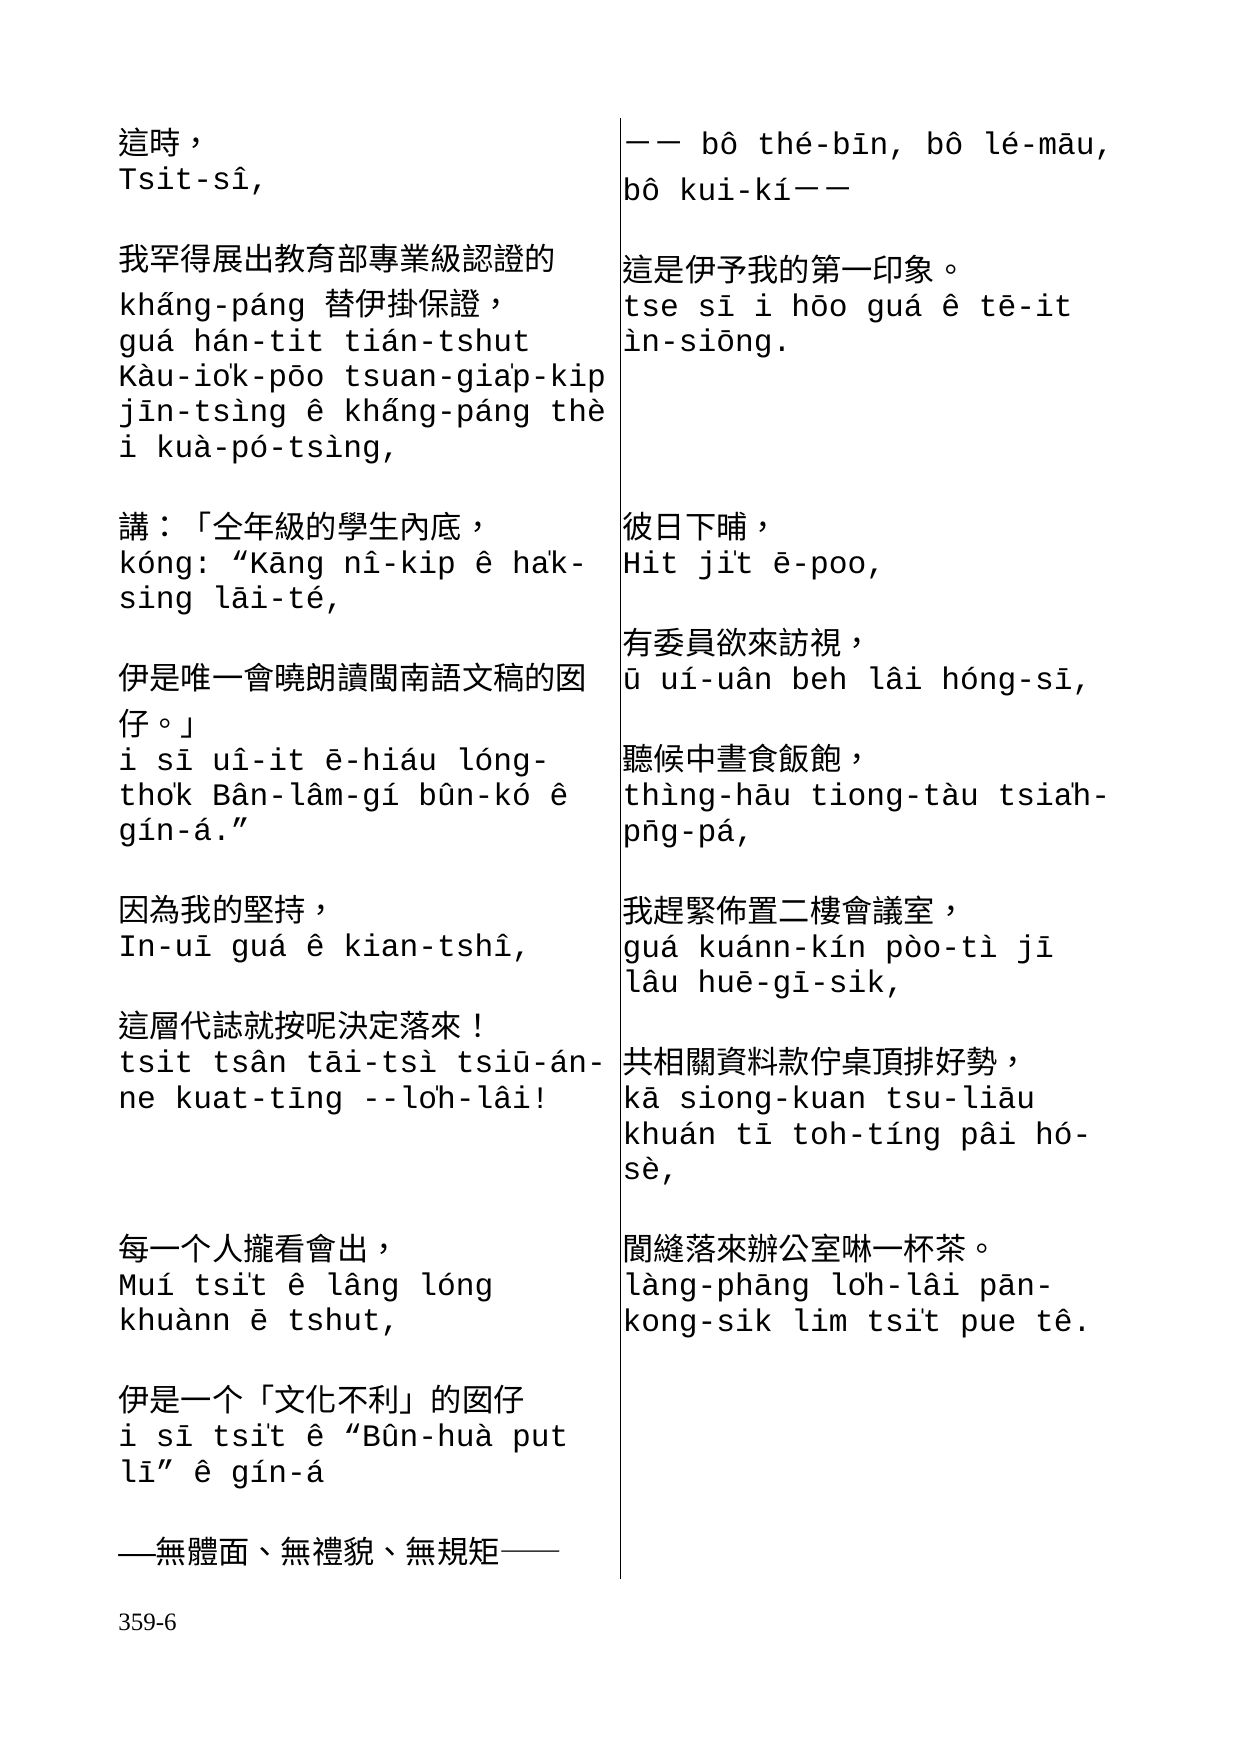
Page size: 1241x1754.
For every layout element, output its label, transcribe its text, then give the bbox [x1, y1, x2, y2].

text guá hán-tit tián-tshut Kàu-io̍k-pōo tsuan-gia̍p-kip jīn-tsìng ê kha̋ng-páng thè i kuà-pó-tsìng, [118, 325, 618, 467]
text In-uī guá ê kian-tshî, [118, 931, 618, 966]
text i sī tsi̍t ê “Bûn-huà put lī” ê gín-á [118, 1421, 618, 1491]
text ū uí-uân beh lâi hóng-sī, [622, 664, 1122, 699]
text 伊是唯一會曉朗讀閩南語文稿的囡仔。」 [118, 653, 618, 744]
text Hit ji̍t ē-poo, [622, 548, 1122, 583]
text 我罕得展出教育部專業級認證的 kha̋ng-páng 替伊掛保證， [118, 234, 618, 325]
text 彼日下晡， [622, 502, 1122, 548]
text tse sī i hōo guá ê tē-it ìn-siōng. [622, 290, 1122, 361]
text tsit tsân tāi-tsì tsiū-án-ne kuat-tīng --lo̍h-lâi! [118, 1047, 618, 1118]
text 講：「仝年級的學生內底， [118, 502, 618, 547]
text làng-phāng lo̍h-lâi pān-kong-sik lim tsi̍t pue tê. [622, 1269, 1122, 1340]
text thìng-hāu tiong-tàu tsia̍h-pn̄g-pá, [622, 780, 1122, 851]
text guá kuánn-kín pòo-tì jī lâu huē-gī-sik, [622, 931, 1122, 1002]
text Tsit-sî, [118, 163, 618, 199]
text kā siong-kuan tsu-liāu khuán tī toh-tíng pâi hó-sè, [622, 1083, 1122, 1189]
text kóng: “Kāng nî-kip ê ha̍k-sing lāi-té, [118, 547, 618, 618]
text 這是伊予我的第一印象。 [622, 245, 1122, 290]
text －－ bô thé-bīn, bô lé-māu, bô kui-kí－－ [622, 118, 1122, 209]
text 共相關資料款佇桌頂排好勢， [622, 1037, 1122, 1083]
text 有委員欲來訪視， [622, 618, 1122, 664]
text i sī uî-it ē-hiáu lóng-tho̍k Bân-lâm-gí bûn-kó ê gín-á.” [118, 744, 618, 850]
text 每一个人攏看會出， [118, 1224, 618, 1269]
text 這時， [118, 118, 618, 163]
text 閬縫落來辦公室啉一杯茶。 [622, 1224, 1122, 1269]
text 伊是一个「文化不利」的囡仔 [118, 1375, 618, 1421]
text 因為我的堅持， [118, 886, 618, 931]
text 我趕緊佈置二樓會議室， [622, 886, 1122, 931]
text Muí tsi̍t ê lâng lóng khuànn ē tshut, [118, 1269, 618, 1340]
text ――無體面、無禮貌、無規矩―― [118, 1527, 618, 1572]
text 這層代誌就按呢決定落來！ [118, 1002, 618, 1047]
text 聽候中晝食飯飽， [622, 734, 1122, 780]
